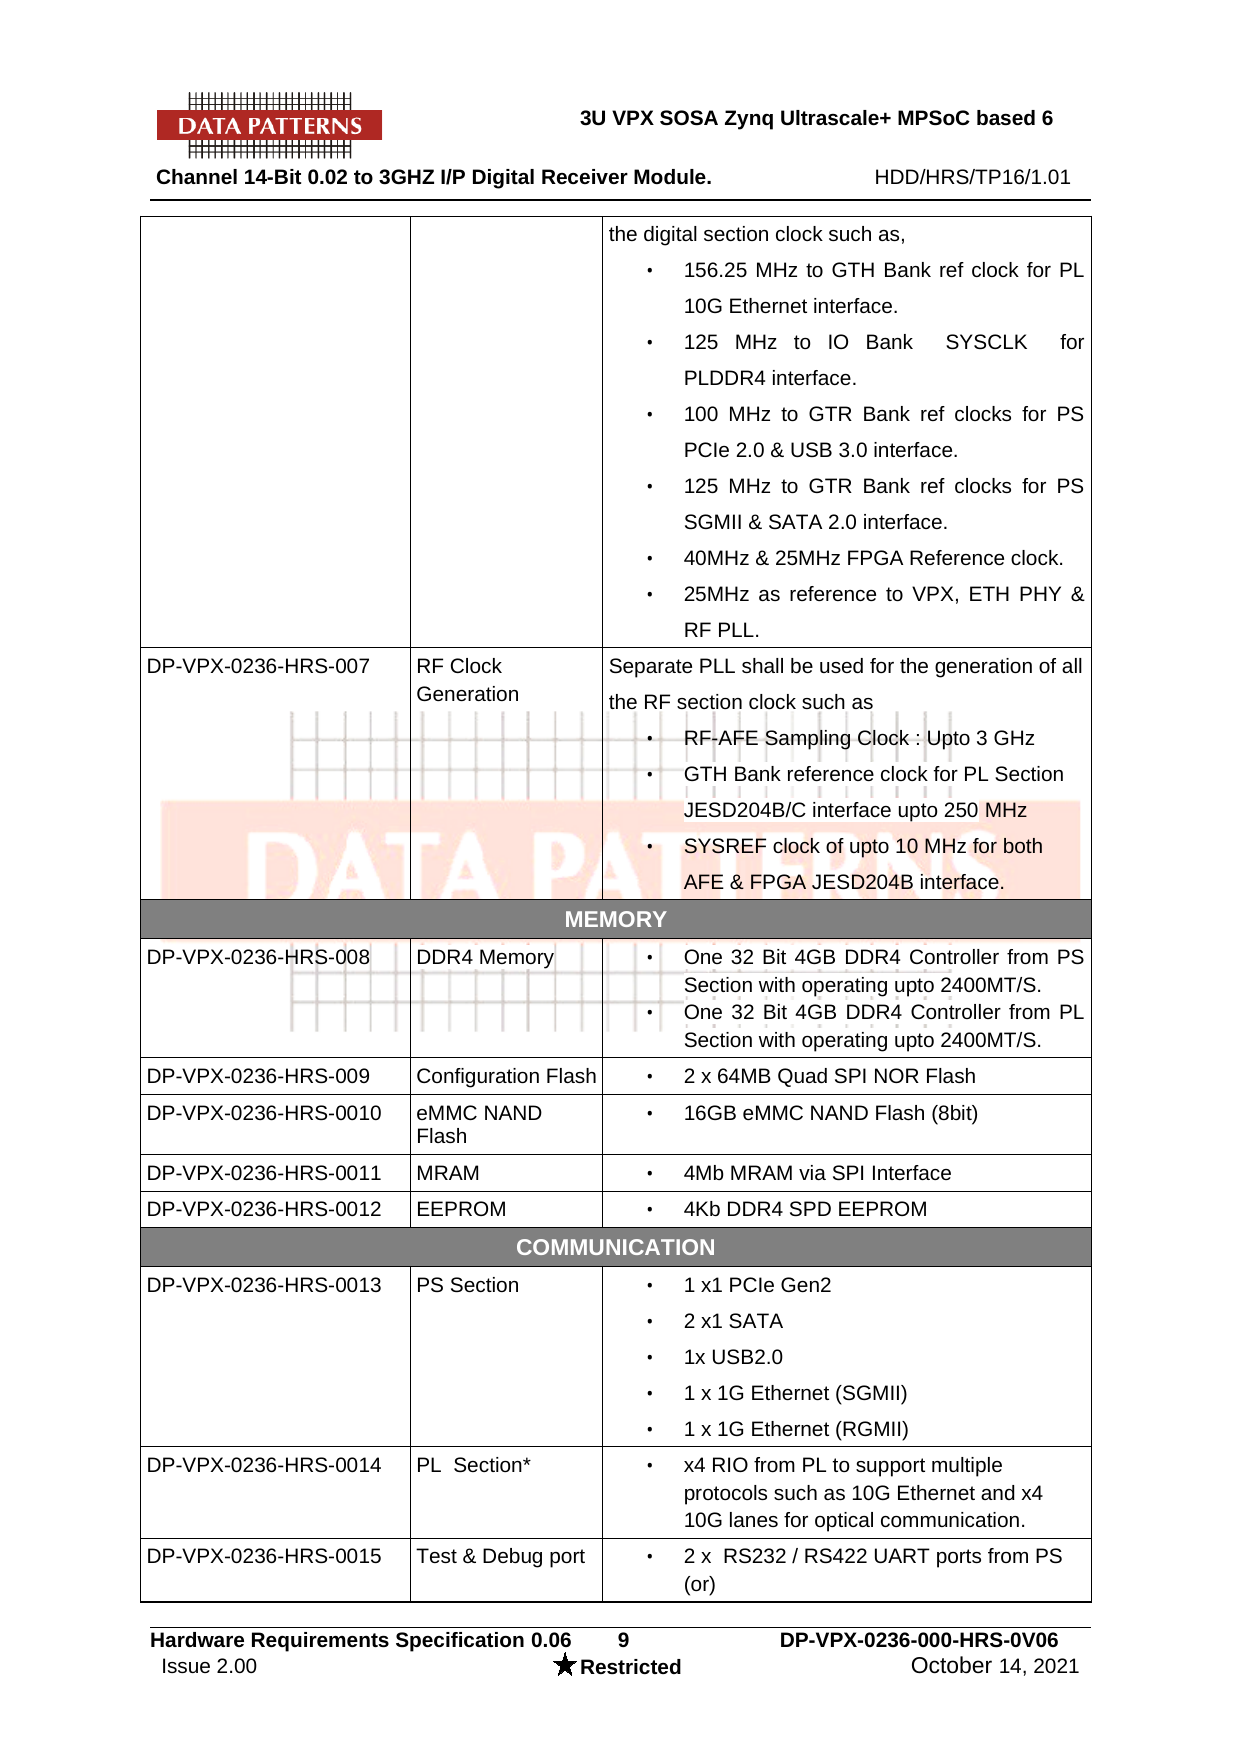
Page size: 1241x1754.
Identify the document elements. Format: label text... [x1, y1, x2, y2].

table_cell EEPROM [411, 1192, 602, 1227]
table_cell 2 x 64MB Quad SPI NOR Flash [603, 1058, 1091, 1094]
table_cell DP-VPX-0236-HRS-0011 [141, 1095, 410, 1154]
table_cell One 32 Bit 4GB DDR4 Controller from PS Section with operating upto 2400MT/S. One 32 Bit 4GB DDR4 Controller from PL Section with operating upto 2400MT/S. [603, 939, 1091, 1057]
table_cell PL Section* [411, 1447, 602, 1537]
table_cell 2 x RS232 / RS422 UART ports from PS (or) 2 x RS232 UART ports from PS & 2 x RS232 UART ports from PL [603, 1539, 1091, 1601]
table_cell DP-VPX-0236-HRS-0012 [141, 1155, 410, 1191]
table_cell DDR4 Memory [411, 939, 602, 1057]
table_cell DP-VPX-0236-HRS-0010 [141, 1058, 410, 1094]
table_cell MRAM [411, 1155, 602, 1191]
table_cell DP-VPX-0236-HRS-0014 [141, 1267, 410, 1446]
table_cell Separate PLL shall be used for the generation of all the RF section clock such as RF-AFE Sampling Clock : Upto 3 GHz GTH Bank reference clock for PL Section JESD204B/C interface upto 250 MHz SYSREF clock of upto 10 MHz for both AFE & FPGA JESD204B interface. [603, 648, 1091, 899]
table_cell MEMORY [141, 900, 1091, 938]
table_cell Configuration Flash [411, 1058, 602, 1094]
table_cell RF Clock Generation [411, 648, 602, 899]
table_cell COMMUNICATION [141, 1228, 1091, 1266]
table_cell eMMC NAND Flash [411, 1095, 602, 1154]
table_cell DP-VPX-0236-HRS-008 [141, 648, 410, 899]
table_cell x4 RIO from PL to support multiple protocols such as 10G Ethernet and x4 10G lanes for optical communication. [603, 1447, 1091, 1537]
table_cell the digital section clock such as, 156.25 MHz to GTH Bank ref clock for PL 10G Ethernet interface. 125 MHz to IO Bank SYSCLK for PLDDR4 interface. 100 MHz to GTR Bank ref clocks for PS PCIe 2.0 & USB 3.0 interface. 125 MHz to GTR Bank ref clocks for PS SGMII & SATA 2.0 interface. 40MHz & 25MHz FPGA Reference clock. 25MHz as reference to VPX, ETH PHY & RF PLL. [603, 217, 1091, 647]
table_cell DP-VPX-0236-HRS-009 [141, 939, 410, 1057]
table_cell 4Kb DDR4 SPD EEPROM [603, 1192, 1091, 1227]
table_cell PS Section [411, 1267, 602, 1446]
table_cell [411, 217, 602, 647]
table_cell DP-VPX-0236-HRS-0013 [141, 1192, 410, 1227]
picture [155, 85, 383, 165]
table_cell DP-VPX-0236-HRS-0015 [141, 1447, 410, 1537]
table_cell [141, 217, 410, 647]
table_cell Test & Debug port [411, 1539, 602, 1601]
table_cell DP-VPX-0236-HRS-007 [141, 1539, 410, 1601]
table_cell 16GB eMMC NAND Flash (8bit) [603, 1095, 1091, 1154]
table_cell 4Mb MRAM via SPI Interface [603, 1155, 1091, 1191]
table_cell 1 x1 PCIe Gen2 2 x1 SATA 1x USB2.0 1 x 1G Ethernet (SGMII) 1 x 1G Ethernet (RGMII) [603, 1267, 1091, 1446]
